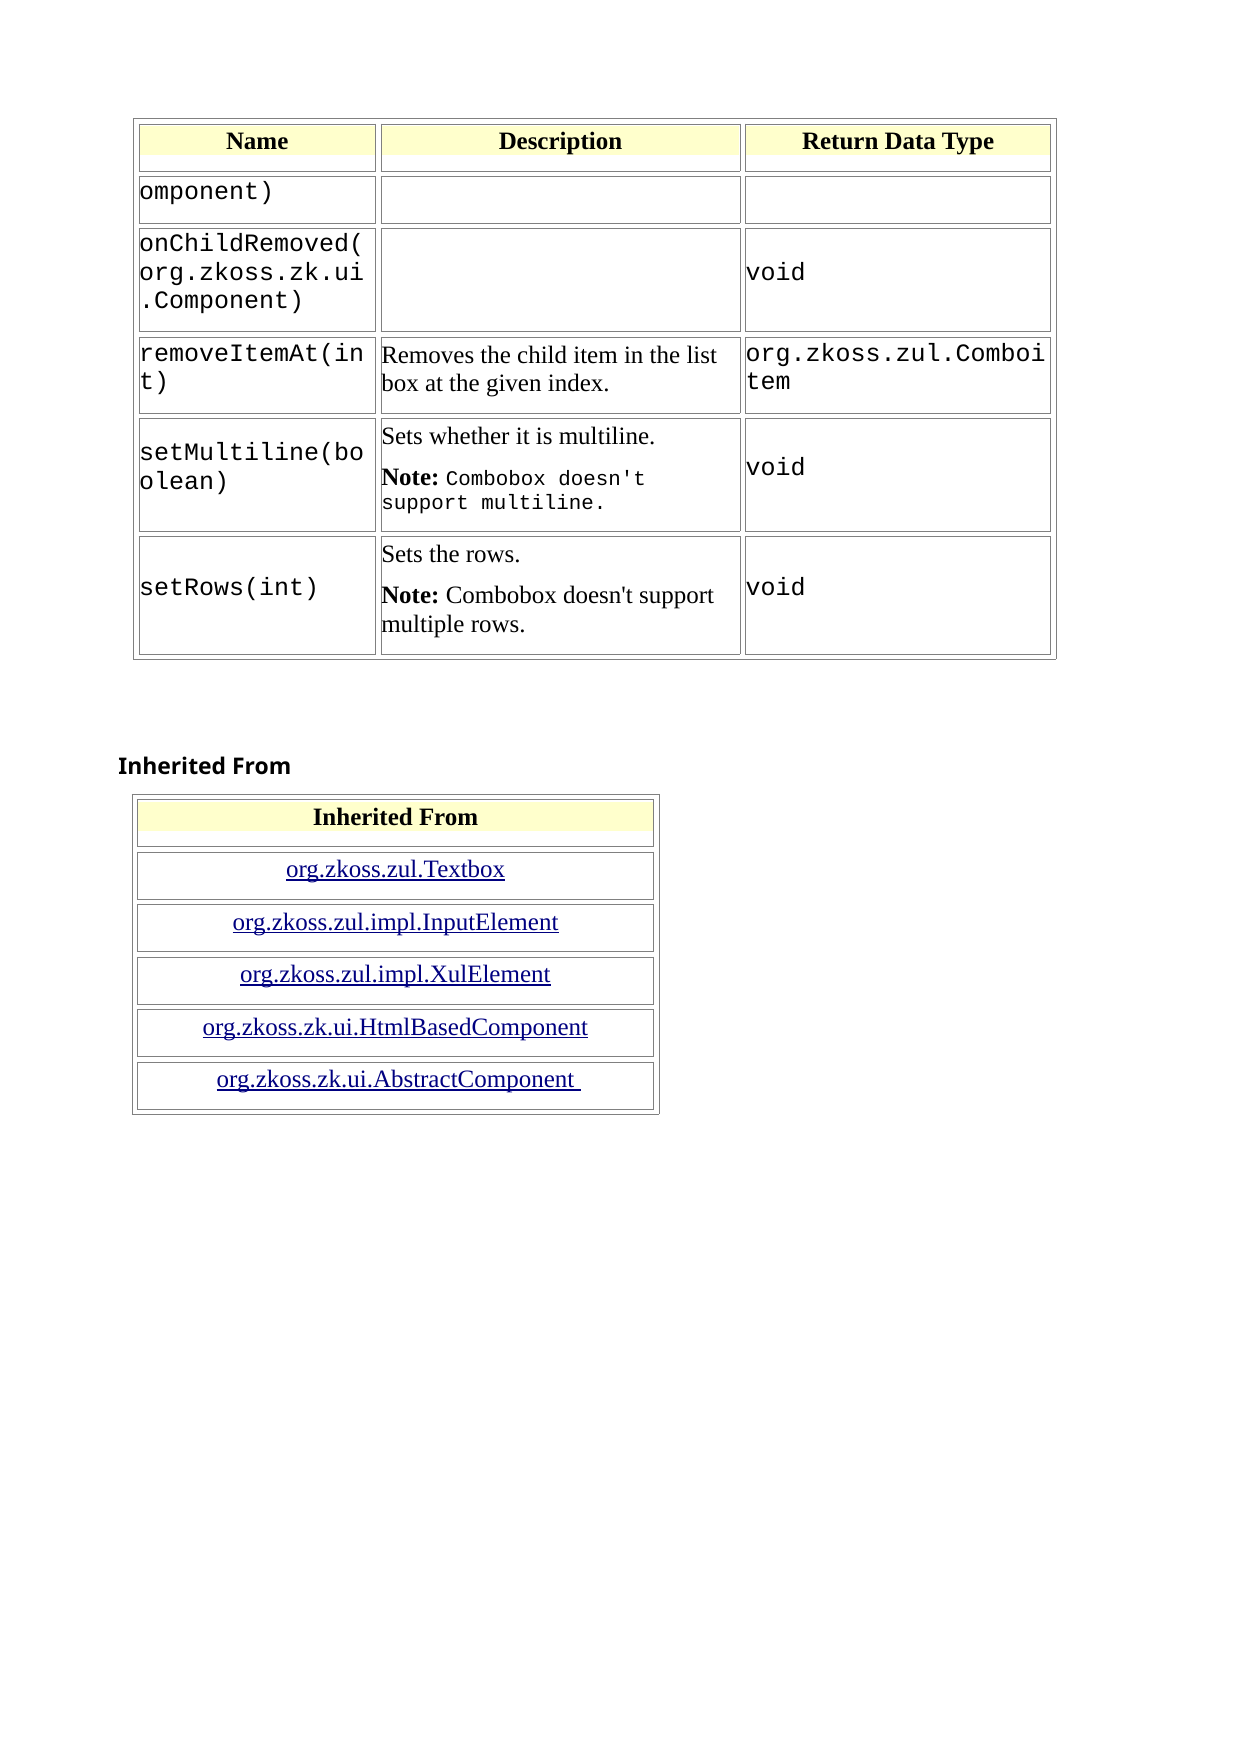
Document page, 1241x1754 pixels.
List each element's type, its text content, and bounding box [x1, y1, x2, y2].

table_header Name [136, 119, 378, 171]
table_cell Sets the rows. Note: Combobox doesn't support multiple rows. [378, 531, 742, 653]
table_cell omponent) [136, 171, 378, 223]
table_cell Sets whether it is multiline. Note: Combobox doesn't support multiline. [378, 413, 742, 531]
table_cell [378, 223, 742, 331]
table_cell org.zkoss.zul.impl.XulElement [134, 951, 656, 1004]
table_header Description [378, 119, 742, 171]
table_cell org.zkoss.zul.Comboitem [743, 331, 1053, 413]
table_cell org.zkoss.zul.Textbox [134, 846, 656, 899]
table_cell org.zkoss.zul.impl.InputElement [134, 899, 656, 951]
table_cell Removes the child item in the list box at the given index. [378, 331, 742, 413]
table_cell [743, 171, 1053, 223]
subtitle Inherited From [118, 750, 1122, 781]
table_header Inherited From [134, 795, 656, 846]
table_cell setMultiline(boolean) [136, 413, 378, 531]
table_cell setRows(int) [136, 531, 378, 653]
table_cell org.zkoss.zk.ui.AbstractComponent [134, 1056, 656, 1109]
table_cell org.zkoss.zk.ui.HtmlBasedComponent [134, 1004, 656, 1056]
table_cell void [743, 531, 1053, 653]
table_cell [378, 171, 742, 223]
table_cell [382, 229, 740, 331]
table_cell [382, 177, 740, 223]
table_cell onChildRemoved(org.zkoss.zk.ui.Component) [136, 223, 378, 331]
table_cell void [743, 413, 1053, 531]
table_cell void [743, 223, 1053, 331]
table_cell removeItemAt(int) [136, 331, 378, 413]
table_header Return Data Type [743, 119, 1053, 171]
